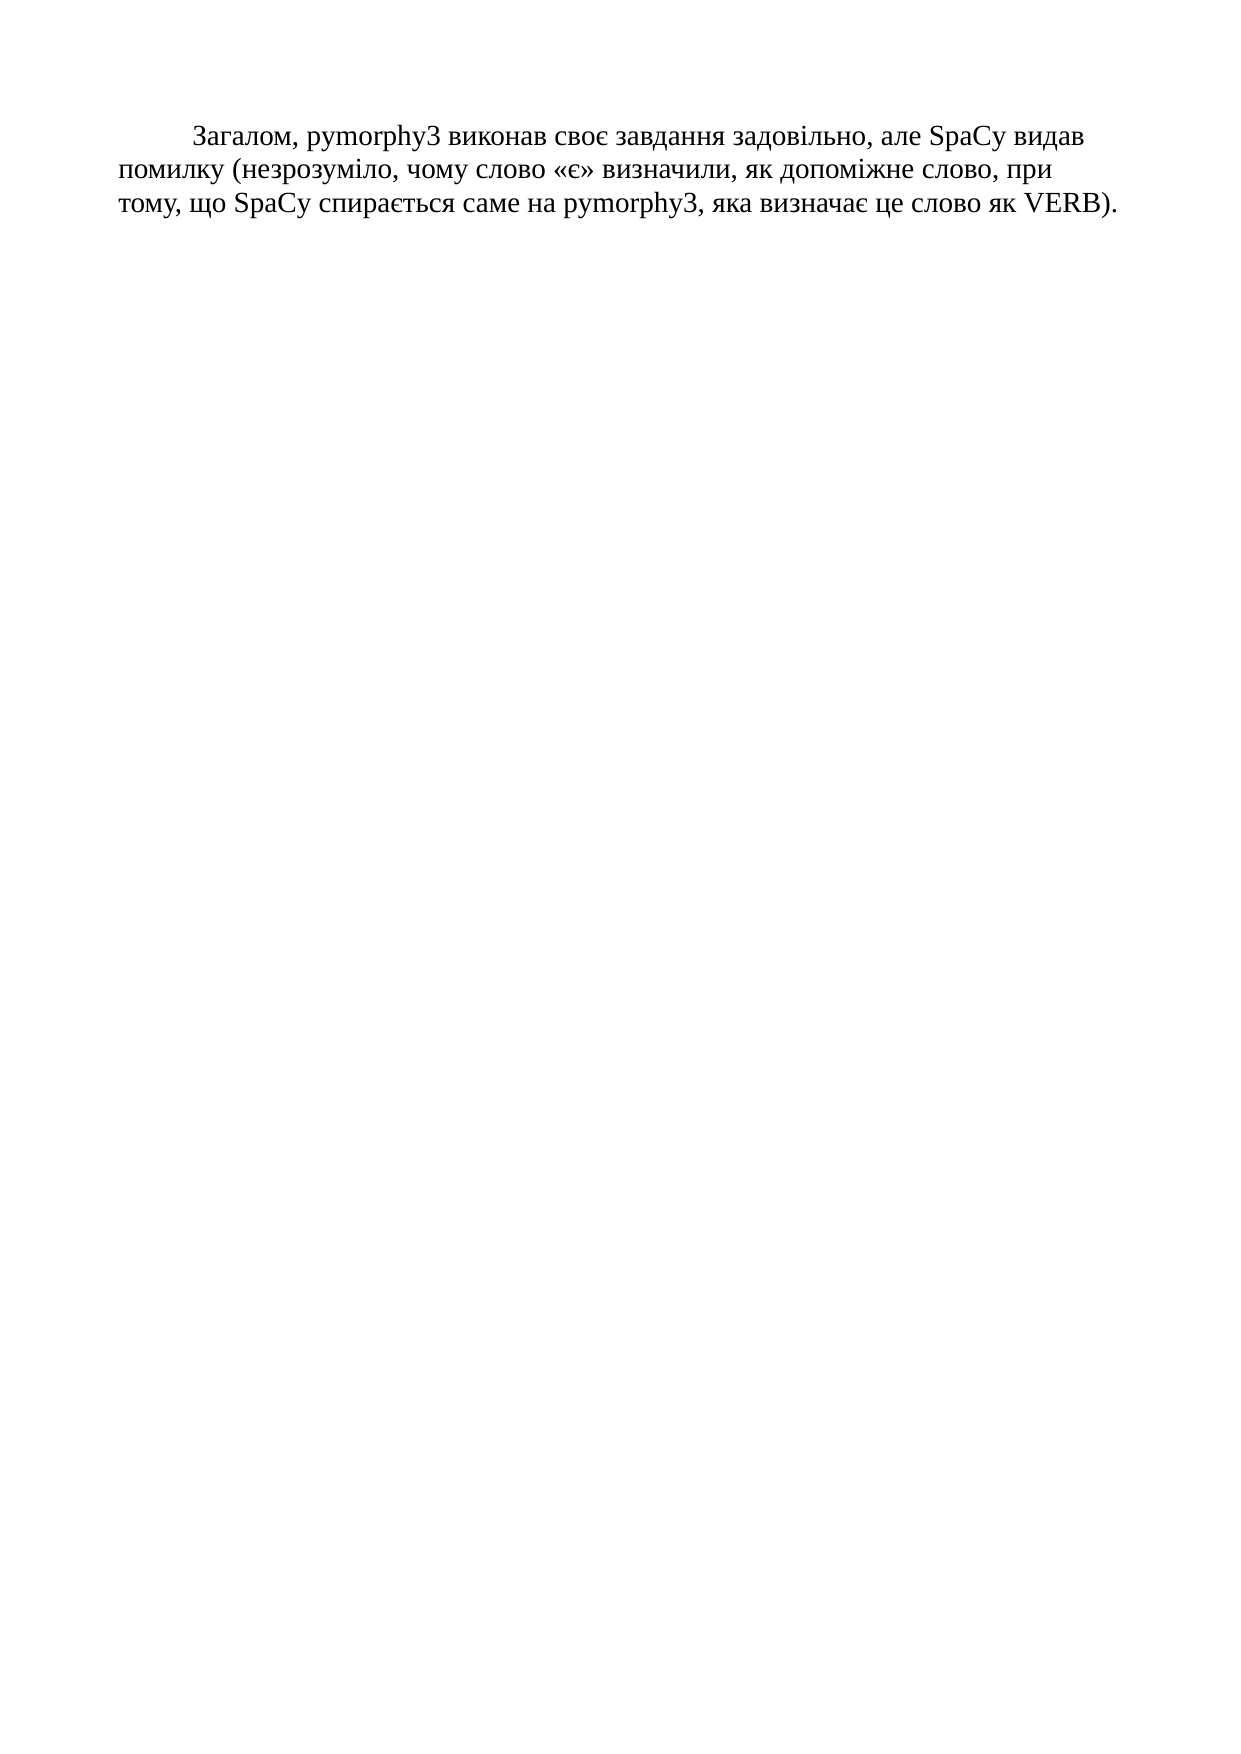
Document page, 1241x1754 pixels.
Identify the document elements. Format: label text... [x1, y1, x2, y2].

text Загалом, pymorphy3 виконав своє завдання задовільно, але SpaCy видав помилку (незрозуміло, чому слово «є» визначили, як допоміжне слово, при тому, що SpaCy спирається саме на pymorphy3, яка визначає це слово як VERB). [118, 118, 1122, 219]
